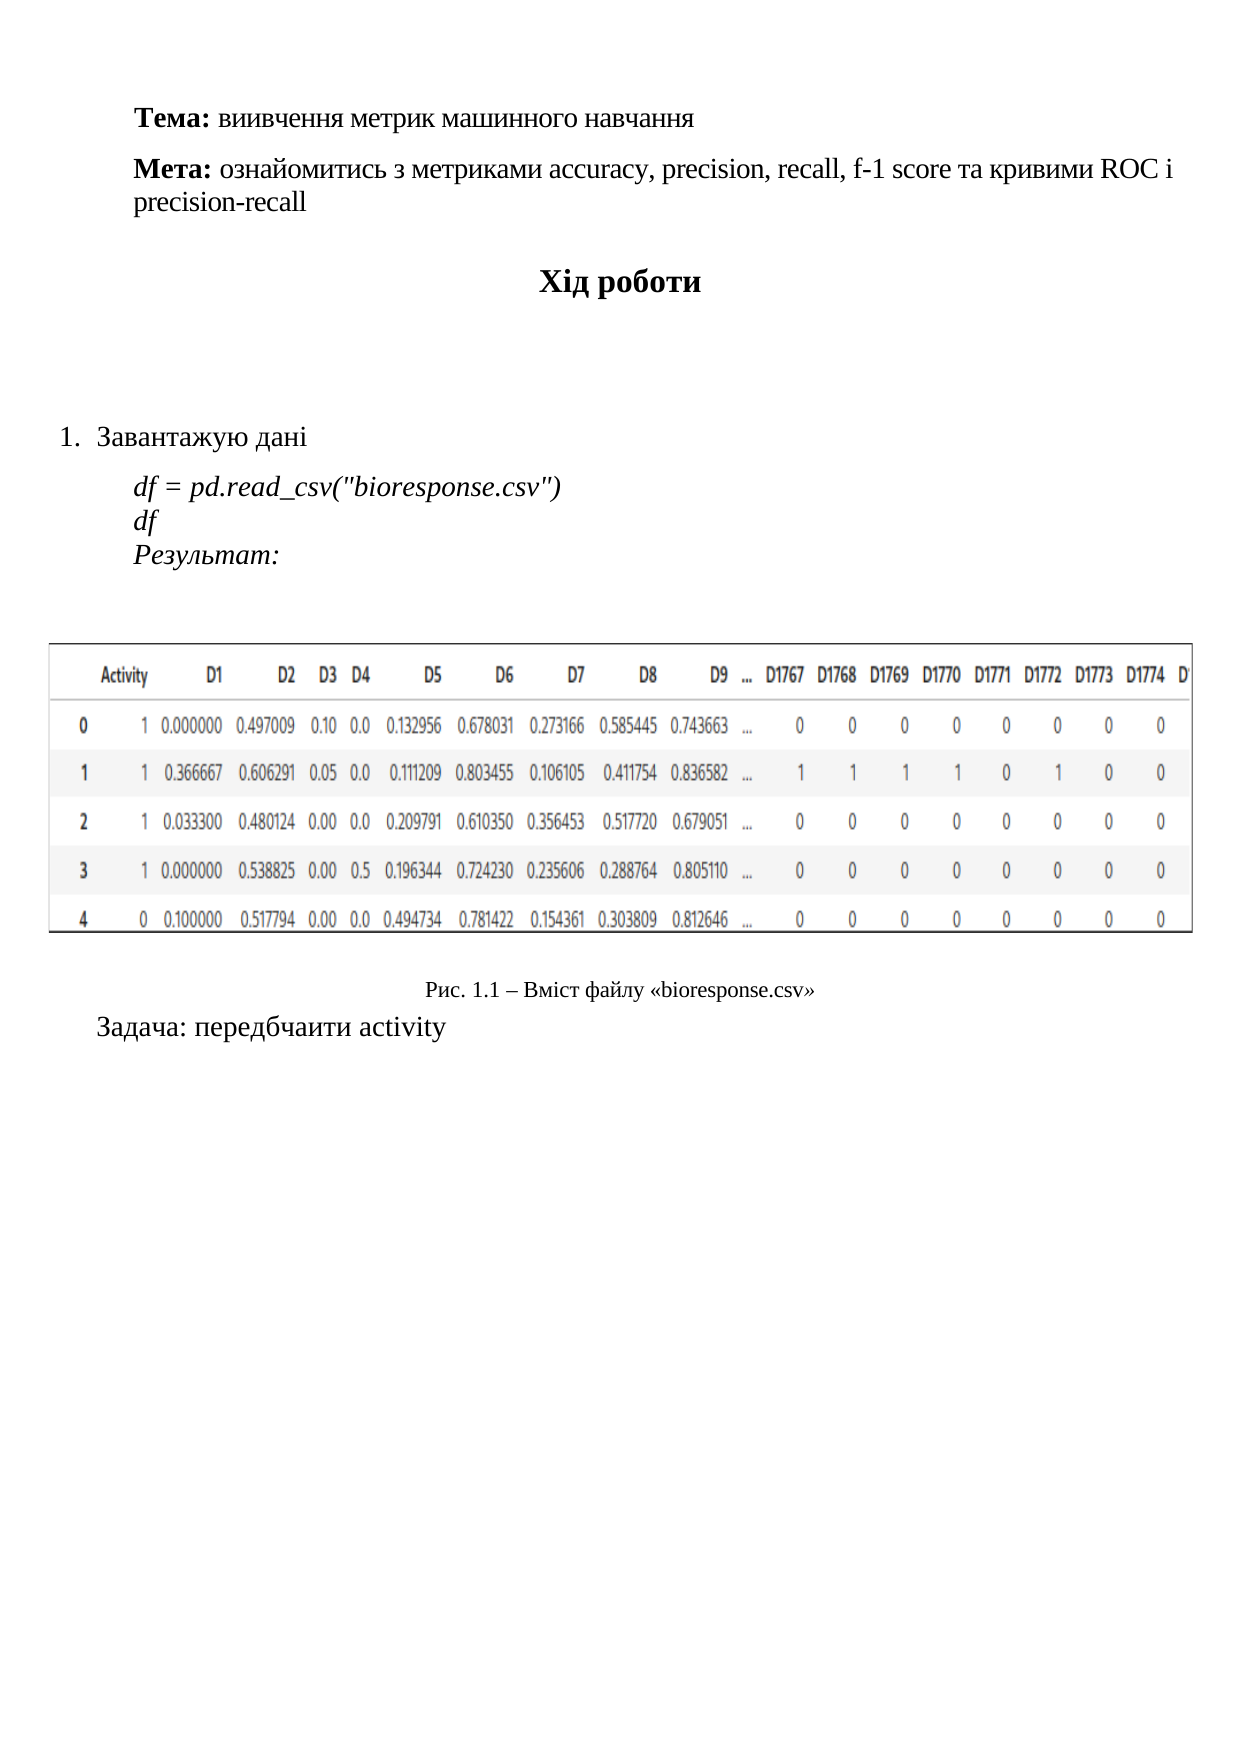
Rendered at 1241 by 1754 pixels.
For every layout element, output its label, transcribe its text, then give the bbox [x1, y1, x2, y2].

picture [48, 643, 1193, 933]
text Рис. 1.1 – Вміст файлу «bioresponse.csv» [212, 976, 1028, 1002]
text Мета: ознайомитись з метриками accuracy, precision, recall, f-1 score та кривими ROC i precision-recall [133, 151, 1240, 218]
text Тема: виивчення метрик машинного навчання [134, 100, 1240, 134]
list Задача: передбчаити activity [96, 1009, 1181, 1042]
text df [133, 503, 1240, 537]
text df = pd.read_csv("bioresponse.csv") [133, 469, 1240, 502]
subtitle Хід роботи [539, 262, 1240, 300]
text Результат: [133, 537, 1240, 571]
list Завантажую дані [59, 419, 1181, 453]
